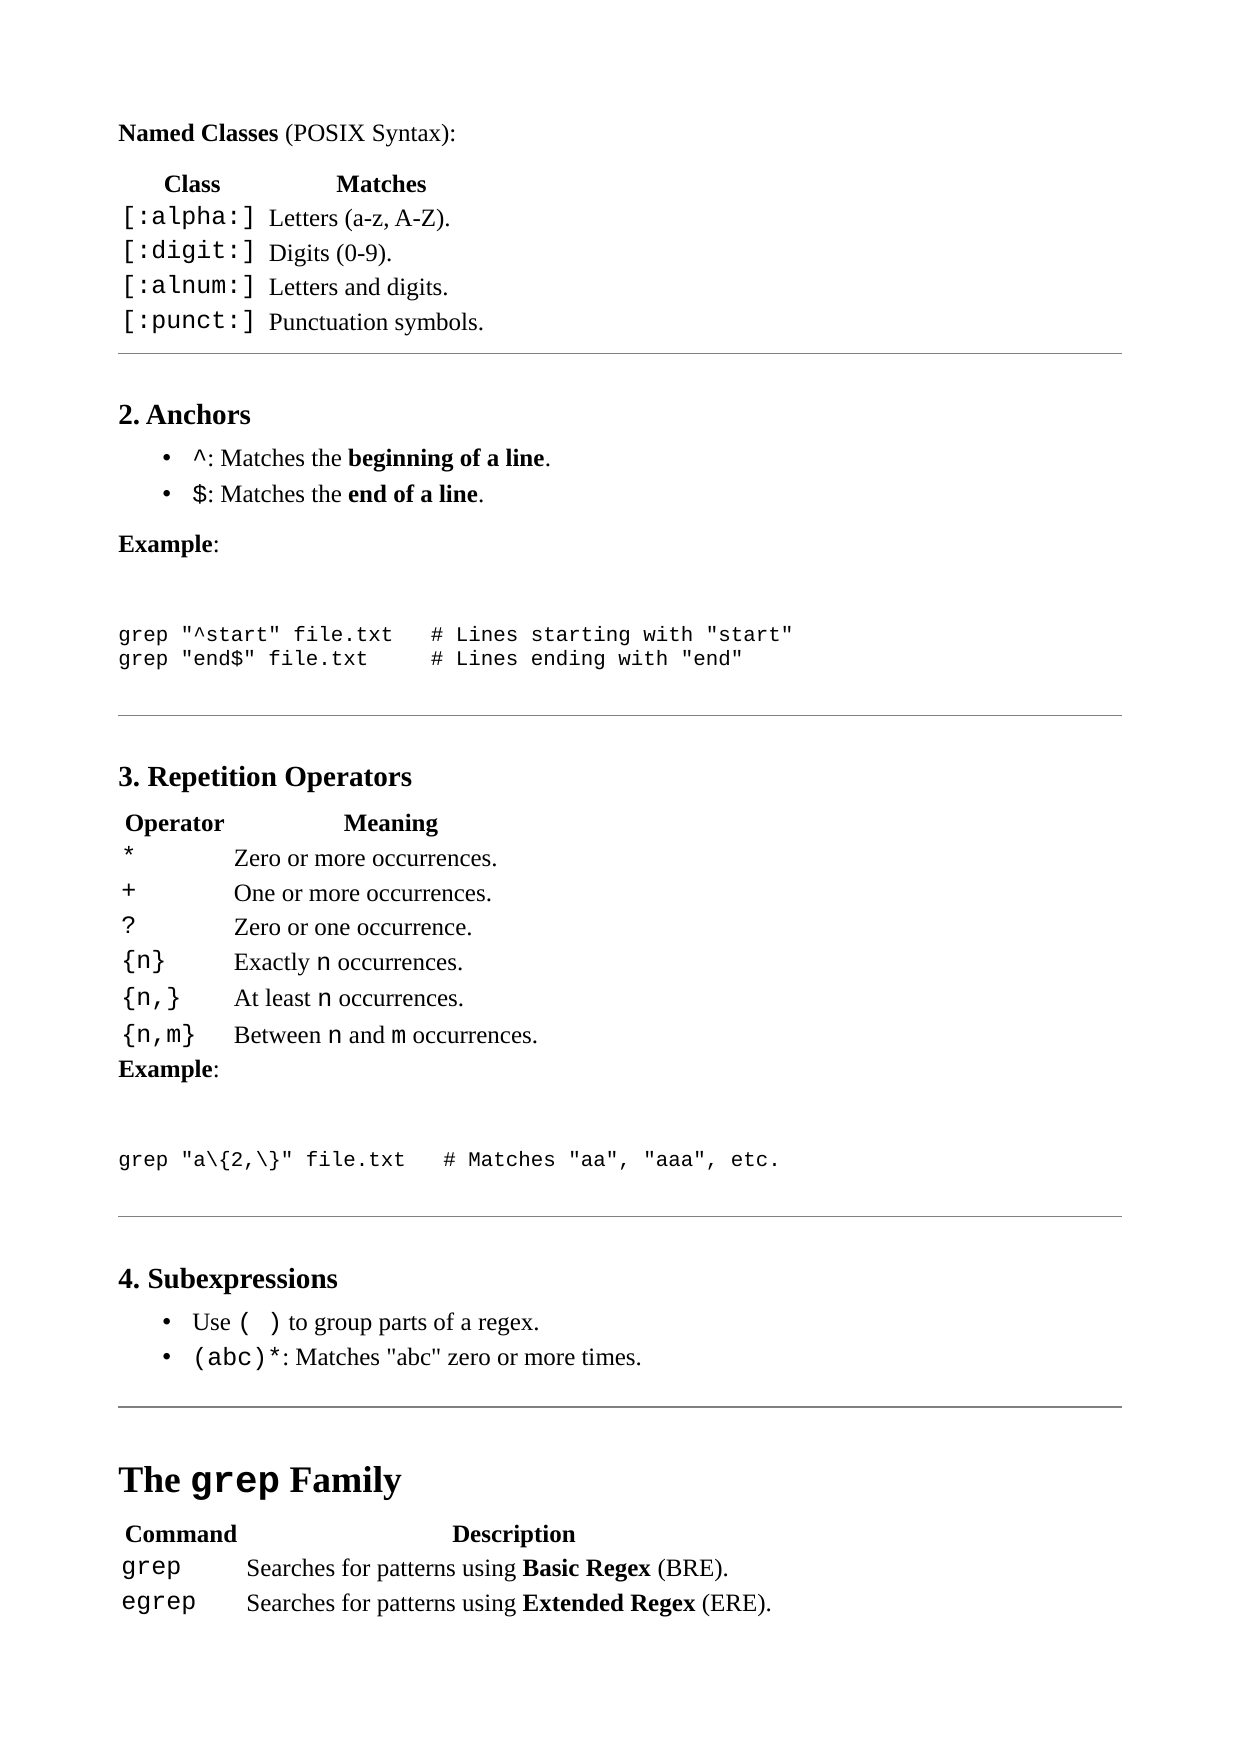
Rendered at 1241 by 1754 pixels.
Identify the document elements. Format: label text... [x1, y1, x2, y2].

table_header Class [118, 166, 266, 200]
text grep "a\{2,\}" file.txt # Matches "aa", "aaa", etc. [118, 1149, 1122, 1172]
table_cell Searches for patterns using Basic Regex (BRE). [243, 1551, 784, 1585]
table_cell Letters and digits. [266, 270, 497, 304]
table_header Matches [266, 166, 497, 200]
text grep "^start" file.txt # Lines starting with "start" [118, 624, 1122, 647]
table_cell Zero or one occurrence. [231, 909, 551, 944]
text Named Classes (POSIX Syntax): [118, 118, 1122, 147]
subtitle The grep Family [118, 1457, 1122, 1503]
list ^: Matches the beginning of a line. [162, 443, 1122, 474]
subtitle 2. Anchors [118, 397, 1122, 431]
text grep "end$" file.txt # Lines ending with "end" [118, 647, 1122, 671]
table_cell [:alnum:] [118, 270, 266, 304]
table_cell At least n occurrences. [231, 981, 551, 1017]
table_cell [:alpha:] [118, 200, 266, 235]
text Example: [118, 529, 1122, 558]
table_cell Zero or more occurrences. [231, 840, 551, 875]
list Use ( ) to group parts of a regex. [162, 1307, 1122, 1338]
table_cell egrep [118, 1585, 243, 1620]
table_cell Digits (0-9). [266, 235, 497, 269]
table_header Description [243, 1516, 784, 1551]
table_cell * [118, 840, 231, 875]
table_header Command [118, 1516, 243, 1551]
text Example: [118, 1054, 1122, 1083]
table_cell Letters (a-z, A-Z). [266, 200, 497, 235]
table_cell ? [118, 909, 231, 944]
table_header Operator [118, 806, 231, 840]
table_cell {n,m} [118, 1017, 231, 1054]
list $: Matches the end of a line. [162, 479, 1122, 510]
table_cell Searches for patterns using Extended Regex (ERE). [243, 1585, 784, 1620]
table_cell {n} [118, 944, 231, 981]
subtitle 3. Repetition Operators [118, 759, 1122, 793]
table_header Meaning [231, 806, 551, 840]
table_cell Punctuation symbols. [266, 304, 497, 339]
list (abc)*: Matches "abc" zero or more times. [162, 1342, 1122, 1373]
table_cell Exactly n occurrences. [231, 944, 551, 981]
subtitle 4. Subexpressions [118, 1261, 1122, 1294]
table_cell One or more occurrences. [231, 875, 551, 909]
table_cell Between n and m occurrences. [231, 1017, 551, 1054]
table_cell [:digit:] [118, 235, 266, 269]
table_cell [:punct:] [118, 304, 266, 339]
table_cell {n,} [118, 981, 231, 1017]
table_cell grep [118, 1551, 243, 1585]
table_cell + [118, 875, 231, 909]
